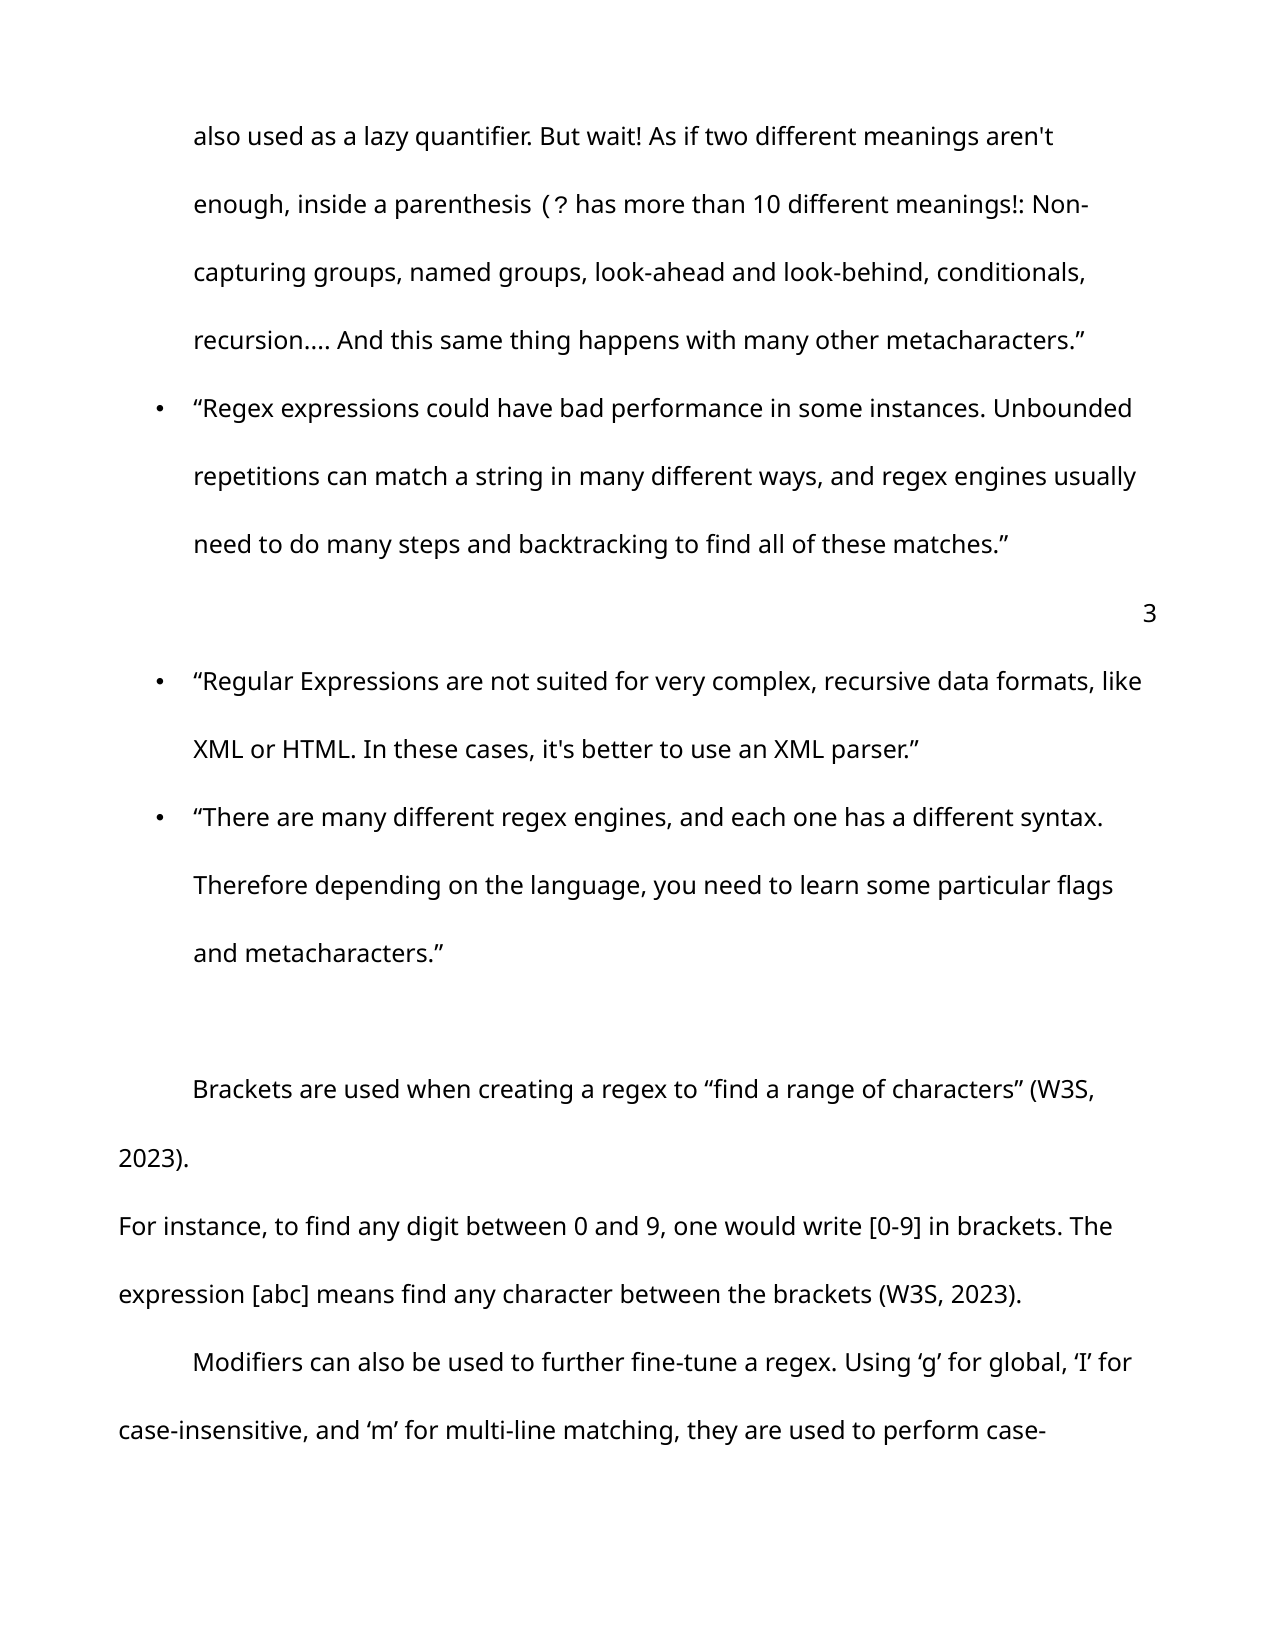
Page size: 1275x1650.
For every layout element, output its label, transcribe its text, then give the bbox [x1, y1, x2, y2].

list “Regex expressions could have bad performance in some instances. Unbounded repetitions can match a string in many different ways, and regex engines usually need to do many steps and backtracking to find all of these matches.” [156, 391, 1157, 561]
list “There are many different regex engines, and each one has a different syntax. Therefore depending on the language, you need to learn some particular flags and metacharacters.” [156, 799, 1157, 970]
text 3 [118, 595, 1157, 629]
text Modifiers can also be used to further fine-tune a regex. Using ‘g’ for global, ‘I’ for case-insensitive, and ‘m’ for multi-line matching, they are used to perform case- [118, 1344, 1157, 1447]
list “Regular Expressions are not suited for very complex, recursive data formats, like XML or HTML. In these cases, it's better to use an XML parser.” [156, 663, 1157, 766]
text For instance, to find any digit between 0 and 9, one would write [0-9] in brackets. The expression [abc] means find any character between the brackets (W3S, 2023). [118, 1208, 1157, 1311]
text Brackets are used when creating a regex to “find a range of characters” (W3S, 2023). [118, 1072, 1157, 1174]
list also used as a lazy quantifier. But wait! As if two different meanings aren't enough, inside a parenthesis (? has more than 10 different meanings!: Non-capturing groups, named groups, look-ahead and look-behind, conditionals, recursion.... And this same thing happens with many other metacharacters.” [156, 118, 1157, 357]
